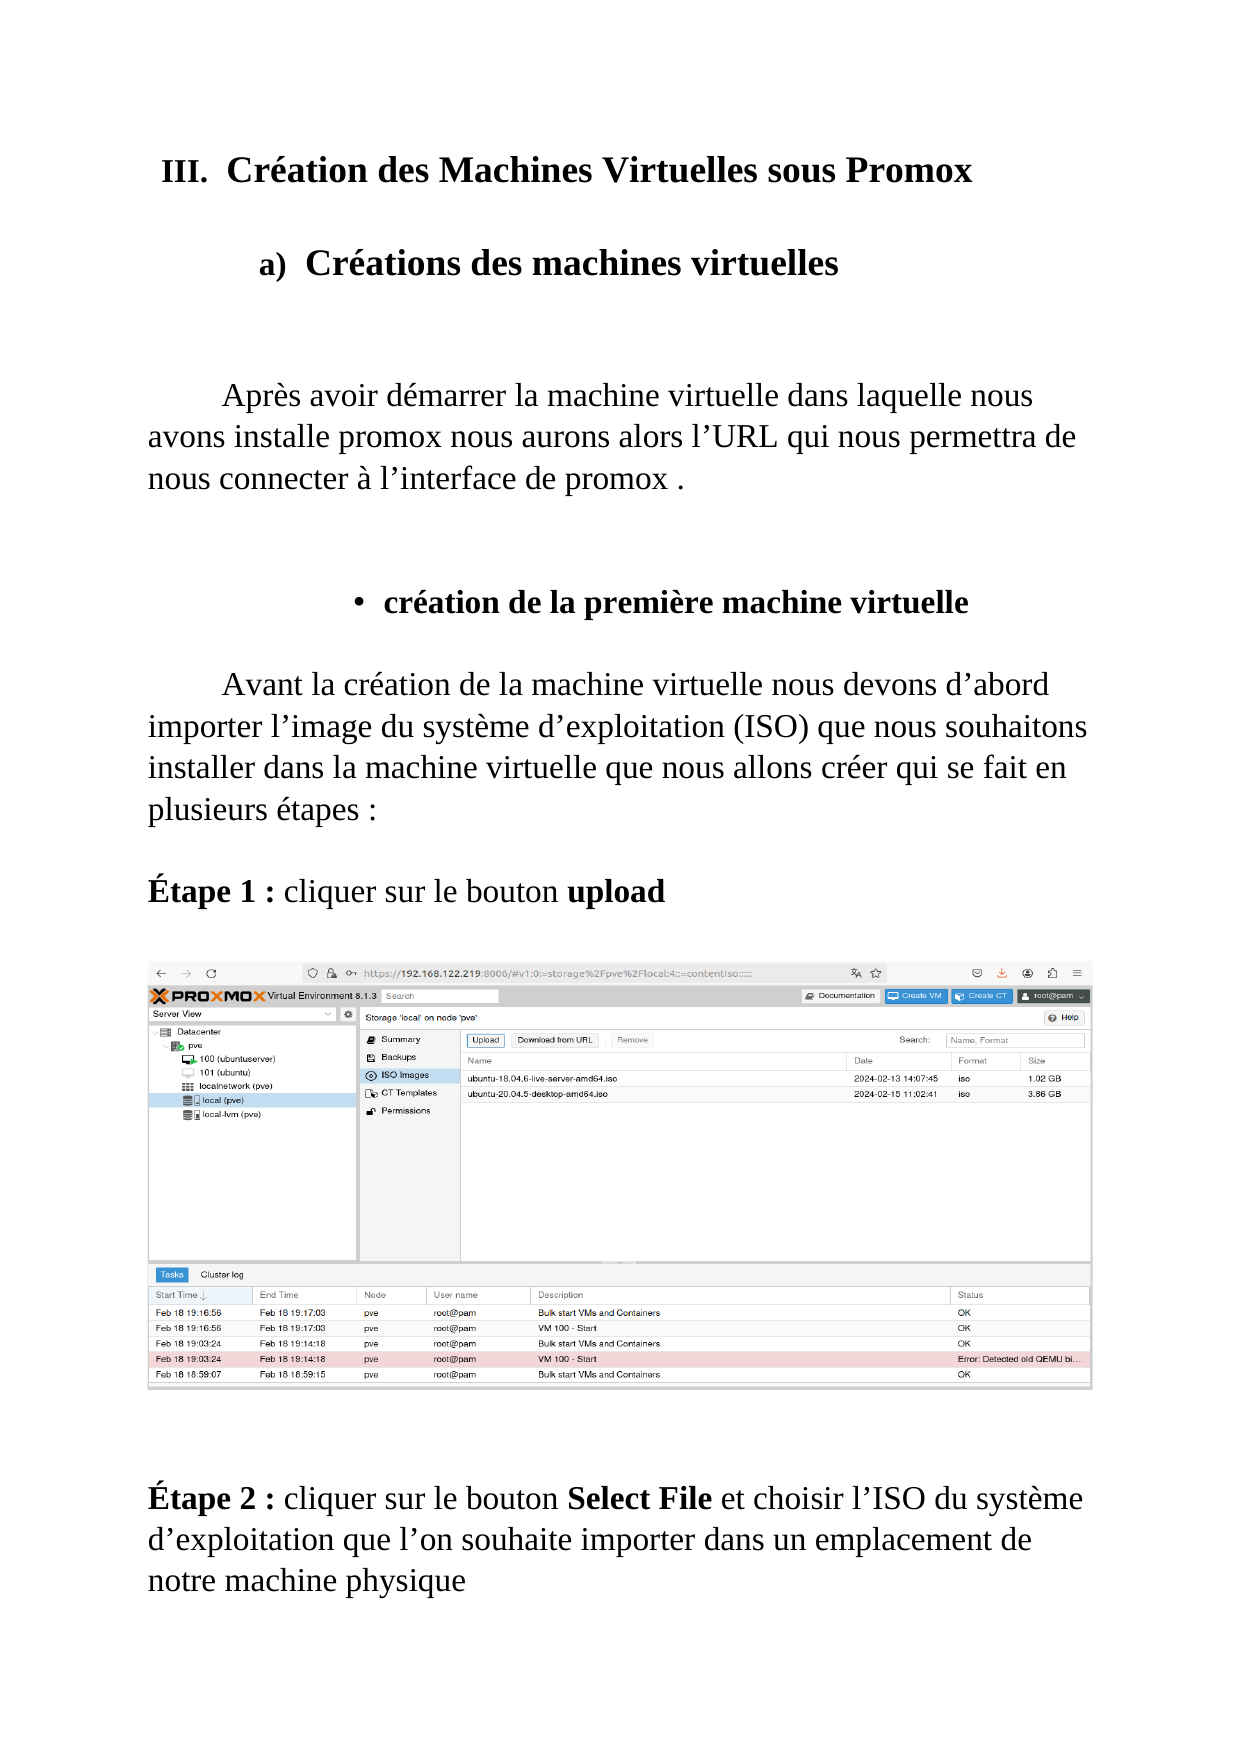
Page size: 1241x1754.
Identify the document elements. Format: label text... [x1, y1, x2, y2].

list Créations des machines virtuelles [287, 241, 1093, 284]
picture [147, 961, 1093, 1390]
text Avant la création de la machine virtuelle nous devons d’abord importer l’image du système d’exploitation (ISO) que nous souhaitons installer dans la machine virtuelle que nous allons créer qui se fait en plusieurs étapes : [148, 665, 1093, 827]
text Étape 1 : cliquer sur le bouton upload [148, 871, 1093, 910]
text Étape 2 : cliquer sur le bouton Select File et choisir l’ISO du système d’exploitation que l’on souhaite importer dans un emplacement de notre machine physique [148, 1478, 1093, 1599]
list création de la première machine virtuelle [365, 582, 1093, 620]
list Création des Machines Virtuelles sous Promox [208, 148, 1093, 191]
text Après avoir démarrer la machine virtuelle dans laquelle nous avons installe promox nous aurons alors l’URL qui nous permettra de nous connecter à l’interface de promox . [148, 375, 1093, 496]
